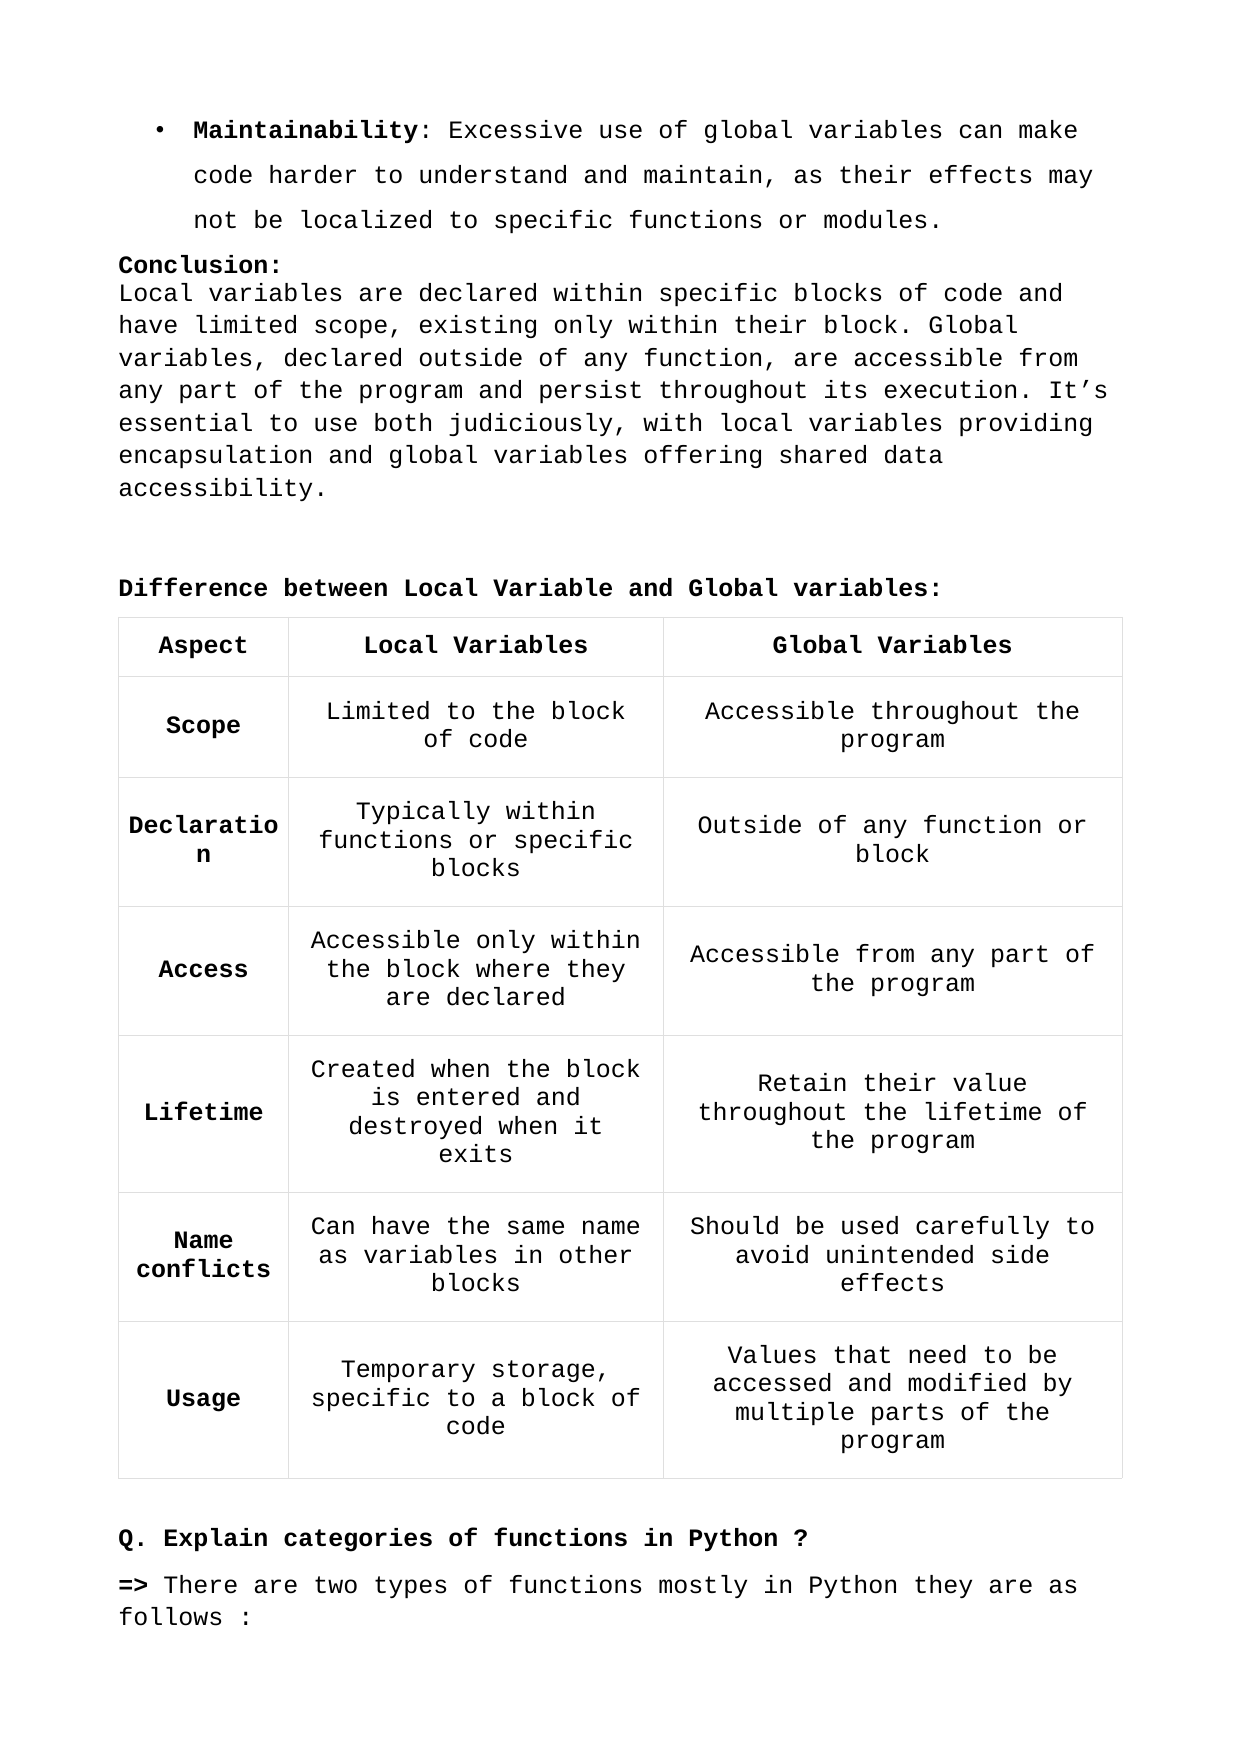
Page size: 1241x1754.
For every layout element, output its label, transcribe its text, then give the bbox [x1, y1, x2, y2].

table_cell Access [119, 907, 288, 1035]
table_cell Can have the same name as variables in other blocks [289, 1193, 663, 1321]
table_header Global Variables [664, 618, 1122, 676]
text => There are two types of functions mostly in Python they are as follows : [118, 1572, 1122, 1633]
subtitle Conclusion: [118, 252, 1122, 281]
table_header Aspect [119, 618, 288, 676]
table_cell Typically within functions or specific blocks [289, 778, 663, 906]
table_cell Lifetime [119, 1036, 288, 1192]
table_cell Declaration [119, 778, 288, 906]
table_cell Created when the block is entered and destroyed when it exits [289, 1036, 663, 1192]
table_cell Accessible from any part of the program [664, 907, 1122, 1035]
table_cell Temporary storage, specific to a block of code [289, 1322, 663, 1478]
text Local variables are declared within specific blocks of code and have limited scope, existing only within their block. Global variables, declared outside of any function, are accessible from any part of the program and persist throughout its execution. It’s essential to use both judiciously, with local variables providing encapsulation and global variables offering shared data accessibility. [118, 281, 1122, 504]
table_cell Outside of any function or block [664, 778, 1122, 906]
subtitle Difference between Local Variable and Global variables: [118, 576, 1122, 604]
table_cell Usage [119, 1322, 288, 1478]
table_header Local Variables [289, 618, 663, 676]
text Q. Explain categories of functions in Python ? [118, 1525, 1122, 1553]
table_cell Scope [119, 677, 288, 777]
table_cell Retain their value throughout the lifetime of the program [664, 1036, 1122, 1192]
table_cell Name conflicts [119, 1193, 288, 1321]
table_cell Limited to the block of code [289, 677, 663, 777]
list Maintainability: Excessive use of global variables can make code harder to understand and maintain, as their effects may not be localized to specific functions or modules. [156, 118, 1122, 236]
table_cell Should be used carefully to avoid unintended side effects [664, 1193, 1122, 1321]
table_cell Accessible only within the block where they are declared [289, 907, 663, 1035]
table_cell Accessible throughout the program [664, 677, 1122, 777]
table_cell Values that need to be accessed and modified by multiple parts of the program [664, 1322, 1122, 1478]
